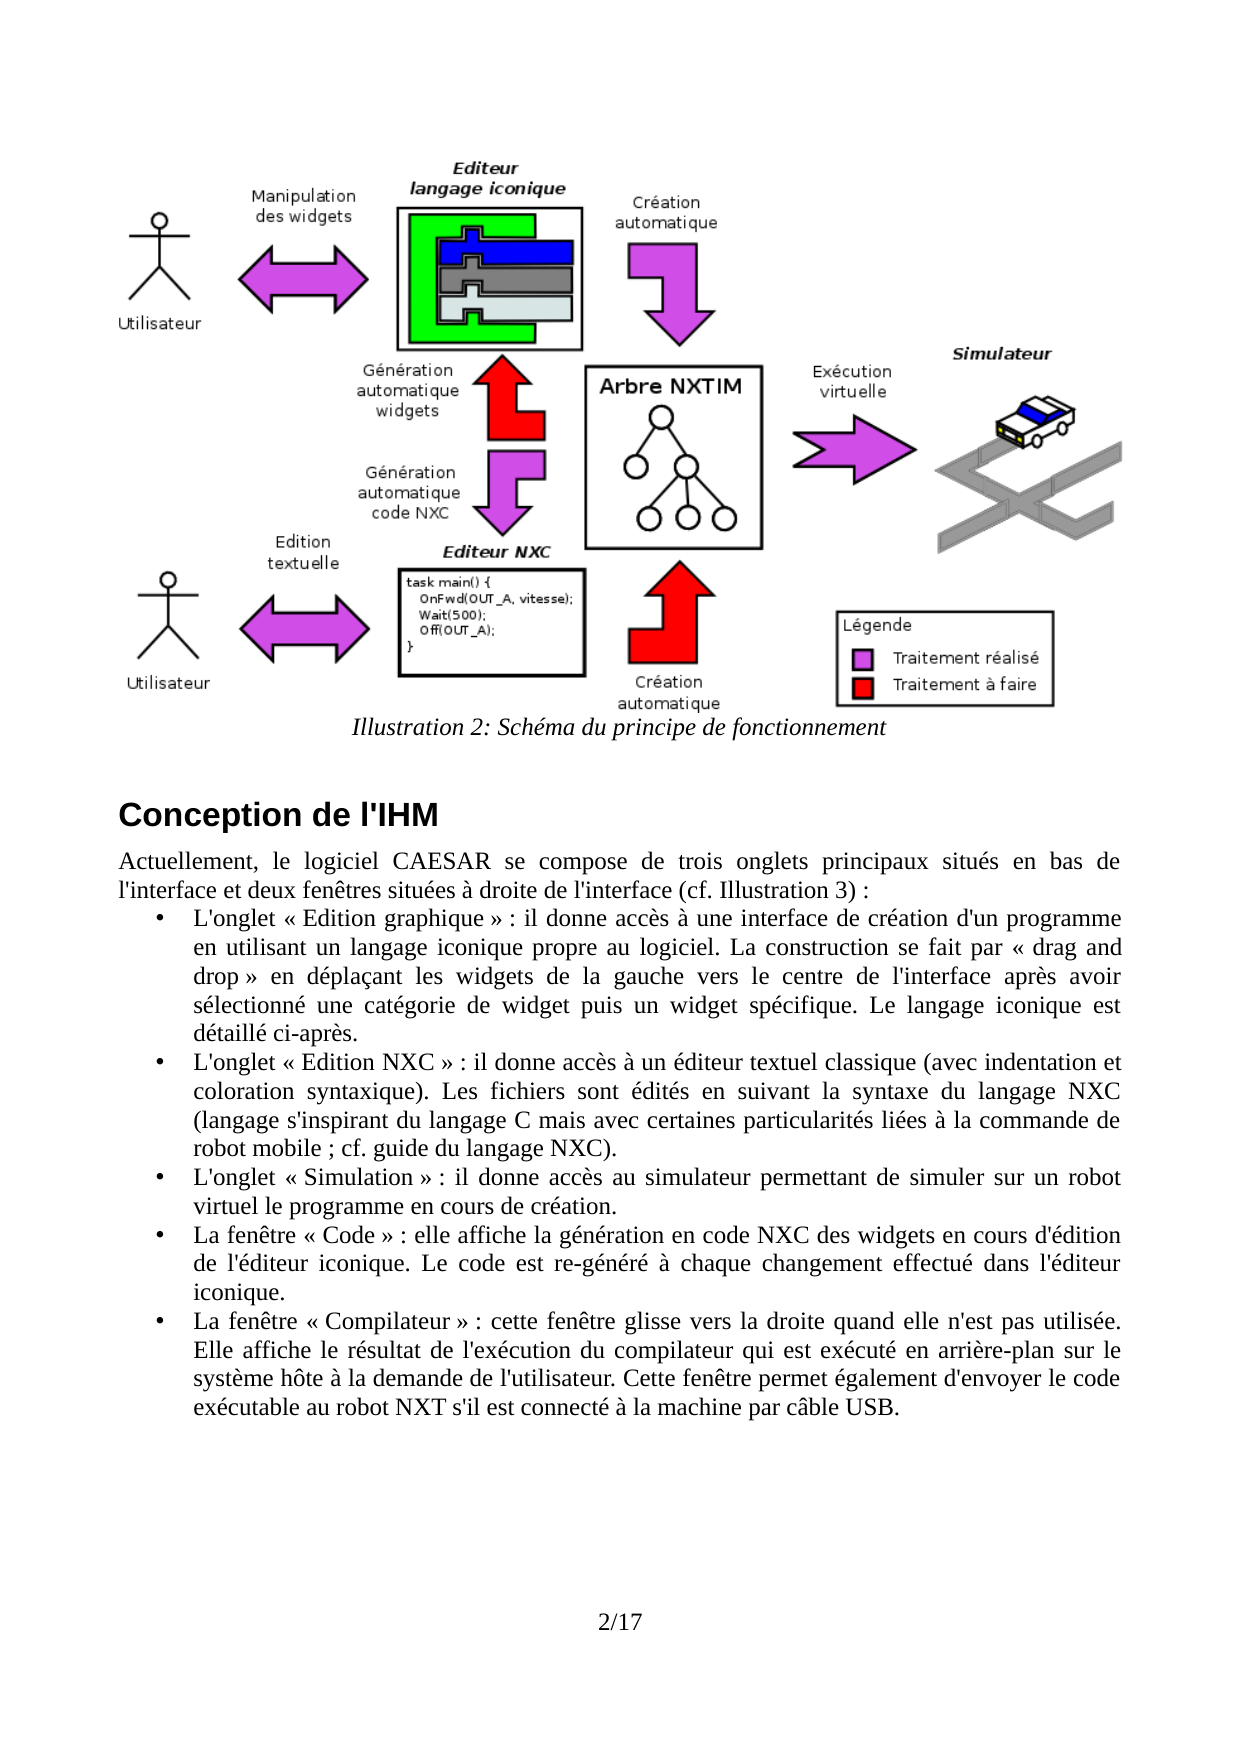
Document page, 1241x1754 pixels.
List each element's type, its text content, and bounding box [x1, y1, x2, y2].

list La fenêtre « Compilateur » : cette fenêtre glisse vers la droite quand elle n'est pas utilisée. Elle affiche le résultat de l'exécution du compilateur qui est exécuté en arrière-plan sur le système hôte à la demande de l'utilisateur. Cette fenêtre permet également d'envoyer le code exécutable au robot NXT s'il est connecté à la machine par câble USB. [156, 1306, 1122, 1421]
list L'onglet « Edition graphique » : il donne accès à une interface de création d'un programme en utilisant un langage iconique propre au logiciel. La construction se fait par « drag and drop » en déplaçant les widgets de la gauche vers le centre de l'interface après avoir sélectionné une catégorie de widget puis un widget spécifique. Le langage iconique est détaillé ci-après. [156, 903, 1122, 1047]
text Illustration 2: Schéma du principe de fonctionnement [118, 713, 1122, 741]
text Actuellement, le logiciel CAESAR se compose de trois onglets principaux situés en bas de l'interface et deux fenêtres situées à droite de l'interface (cf. Illustration 3) : [118, 846, 1122, 903]
list L'onglet « Simulation » : il donne accès au simulateur permettant de simuler sur un robot virtuel le programme en cours de création. [156, 1162, 1122, 1220]
picture [118, 159, 1123, 713]
list La fenêtre « Code » : elle affiche la génération en code NXC des widgets en cours d'édition de l'éditeur iconique. Le code est re-généré à chaque changement effectué dans l'éditeur iconique. [156, 1220, 1122, 1306]
subtitle Conception de l'IHM [118, 795, 1122, 833]
list L'onglet « Edition NXC » : il donne accès à un éditeur textuel classique (avec indentation et coloration syntaxique). Les fichiers sont édités en suivant la syntaxe du langage NXC (langage s'inspirant du langage C mais avec certaines particularités liées à la commande de robot mobile ; cf. guide du langage NXC). [156, 1047, 1122, 1162]
